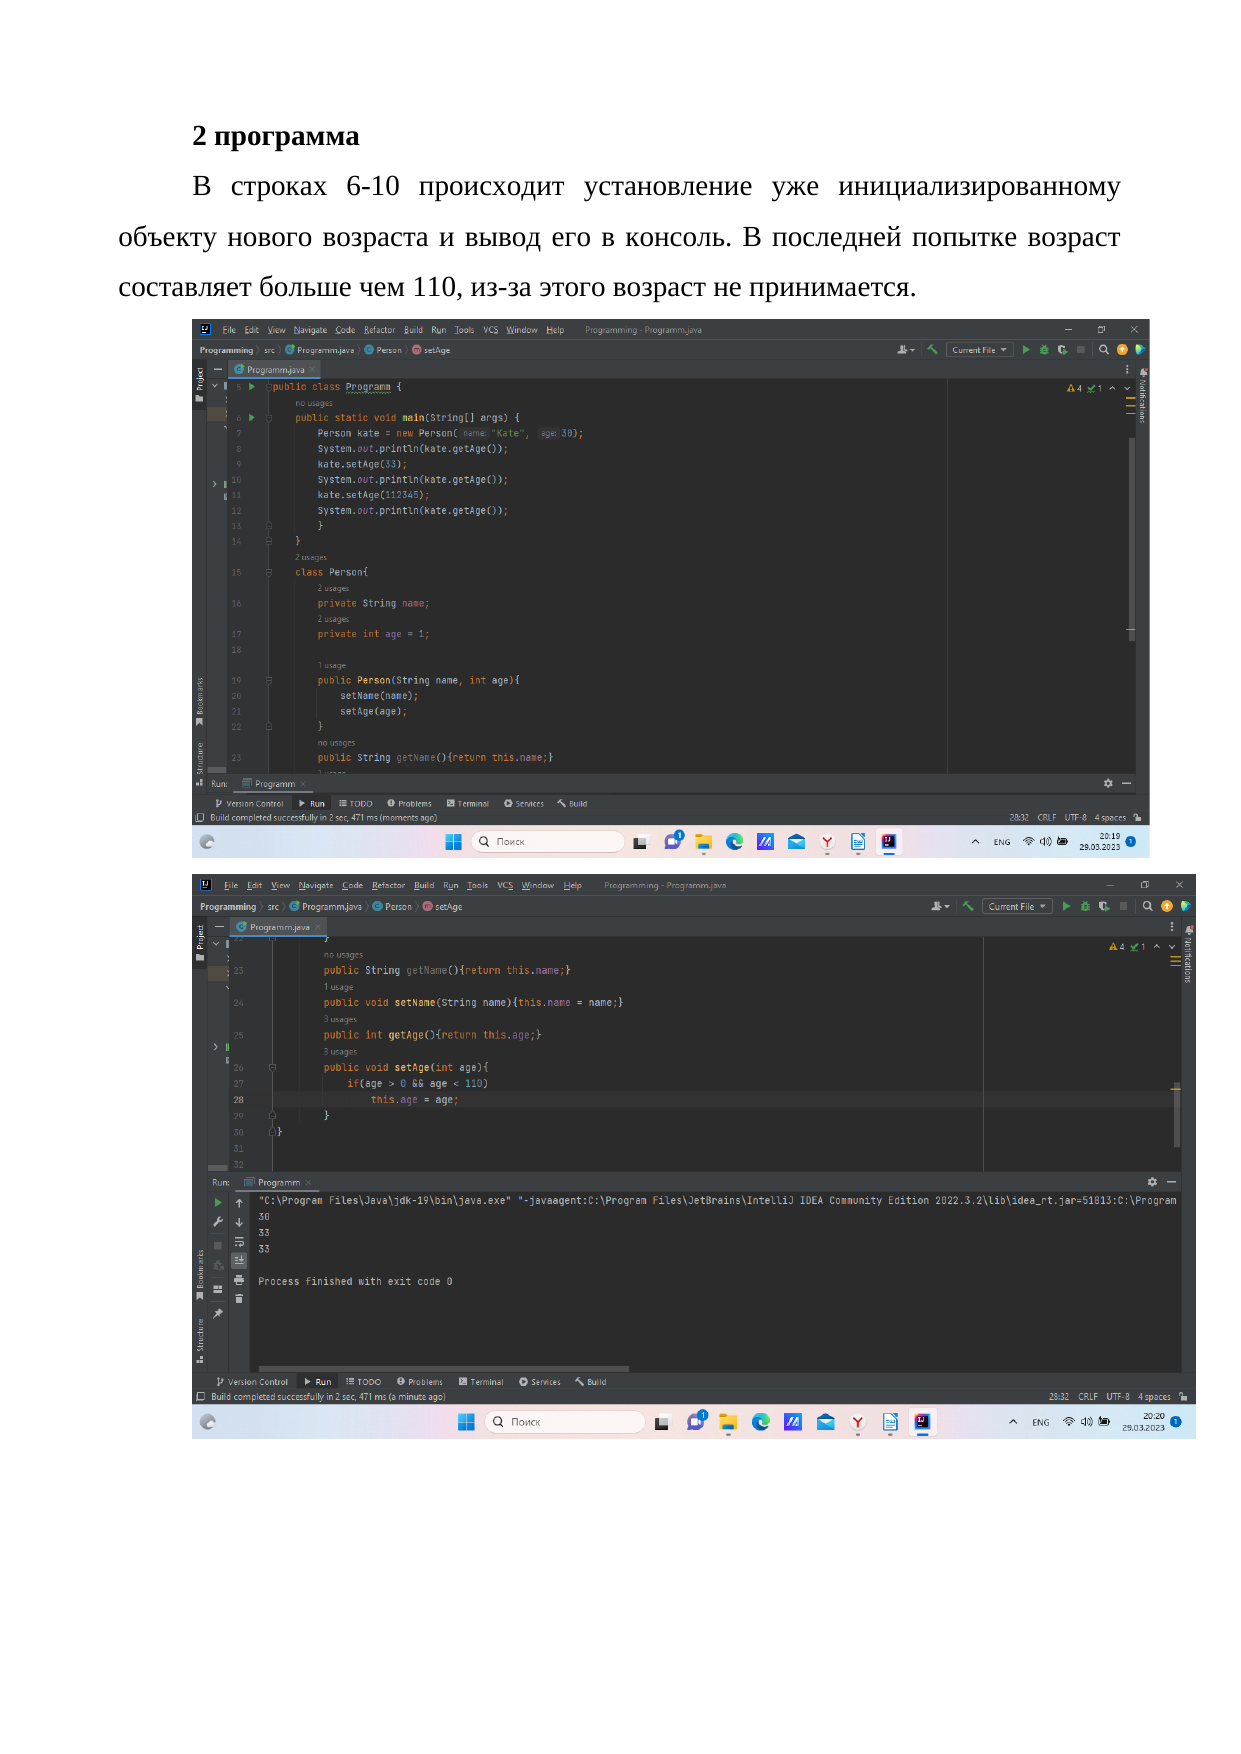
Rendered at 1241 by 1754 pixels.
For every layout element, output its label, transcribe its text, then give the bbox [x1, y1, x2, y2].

picture [192, 874, 1196, 1439]
picture [192, 319, 1150, 858]
list 2 программа [118, 118, 1122, 152]
list В строках 6-10 происходит установление уже инициализированному объекту нового возраста и вывод его в консоль. В последней попытке возраст составляет больше чем 110, из-за этого возраст не принимается. [118, 168, 1122, 303]
